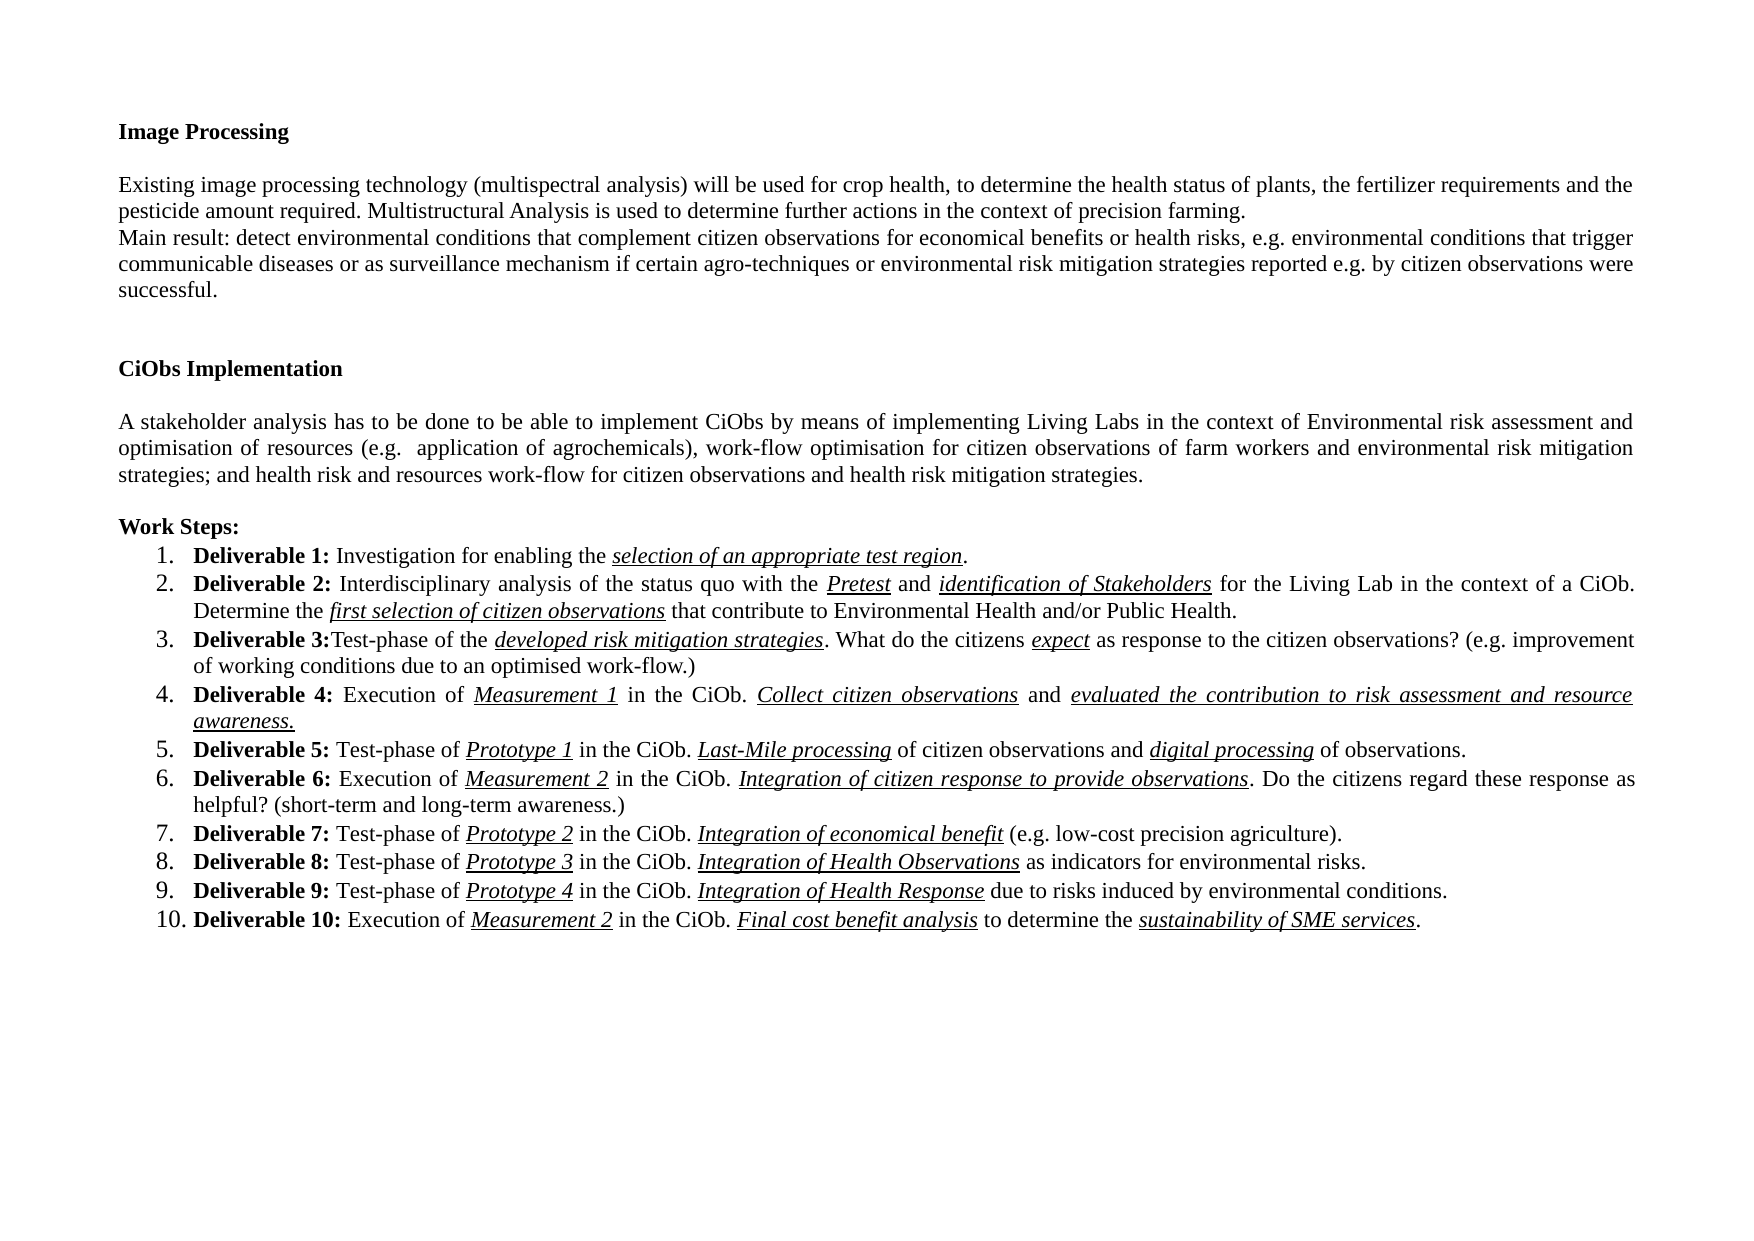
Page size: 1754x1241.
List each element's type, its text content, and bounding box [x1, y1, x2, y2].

list Deliverable 7: Test-phase of Prototype 2 in the CiOb. Integration of economical benefit (e.g. low-cost precision agriculture). [156, 818, 1636, 846]
list Deliverable 6: Execution of Measurement 2 in the CiOb. Integration of citizen response to provide observations. Do the citizens regard these response as helpful? (short-term and long-term awareness.) [156, 763, 1636, 818]
list Deliverable 2: Interdisciplinary analysis of the status quo with the Pretest and identification of Stakeholders for the Living Lab in the context of a CiOb. Determine the first selection of citizen observations that contribute to Environmental Health and/or Public Health. [156, 568, 1636, 624]
list Deliverable 3:Test-phase of the developed risk mitigation strategies. What do the citizens expect as response to the citizen observations? (e.g. improvement of working conditions due to an optimised work-flow.) [156, 624, 1636, 679]
list Deliverable 4: Execution of Measurement 1 in the CiOb. Collect citizen observations and evaluated the contribution to risk assessment and resource awareness. [156, 679, 1636, 734]
text Work Steps: [118, 513, 1636, 540]
list Deliverable 1: Investigation for enabling the selection of an appropriate test region. [156, 540, 1636, 568]
text Existing image processing technology (multispectral analysis) will be used for crop health, to determine the health status of plants, the fertilizer requirements and the pesticide amount required. Multistructural Analysis is used to determine further actions in the context of precision farming. [118, 171, 1636, 223]
text Image Processing [118, 118, 1636, 144]
text CiObs Implementation [118, 355, 1636, 382]
list Deliverable 5: Test-phase of Prototype 1 in the CiOb. Last-Mile processing of citizen observations and digital processing of observations. [156, 734, 1636, 763]
list Deliverable 8: Test-phase of Prototype 3 in the CiOb. Integration of Health Observations as indicators for environmental risks. [156, 846, 1636, 875]
text Main result: detect environmental conditions that complement citizen observations for economical benefits or health risks, e.g. environmental conditions that trigger communicable diseases or as surveillance mechanism if certain agro-techniques or environmental risk mitigation strategies reported e.g. by citizen observations were successful. [118, 223, 1636, 303]
text A stakeholder analysis has to be done to be able to implement CiObs by means of implementing Living Labs in the context of Environmental risk assessment and optimisation of resources (e.g. application of agrochemicals), work-flow optimisation for citizen observations of farm workers and environmental risk mitigation strategies; and health risk and resources work-flow for citizen observations and health risk mitigation strategies. [118, 408, 1636, 487]
list Deliverable 9: Test-phase of Prototype 4 in the CiOb. Integration of Health Response due to risks induced by environmental conditions. [156, 875, 1636, 904]
list Deliverable 10: Execution of Measurement 2 in the CiOb. Final cost benefit analysis to determine the sustainability of SME services. [156, 904, 1636, 933]
